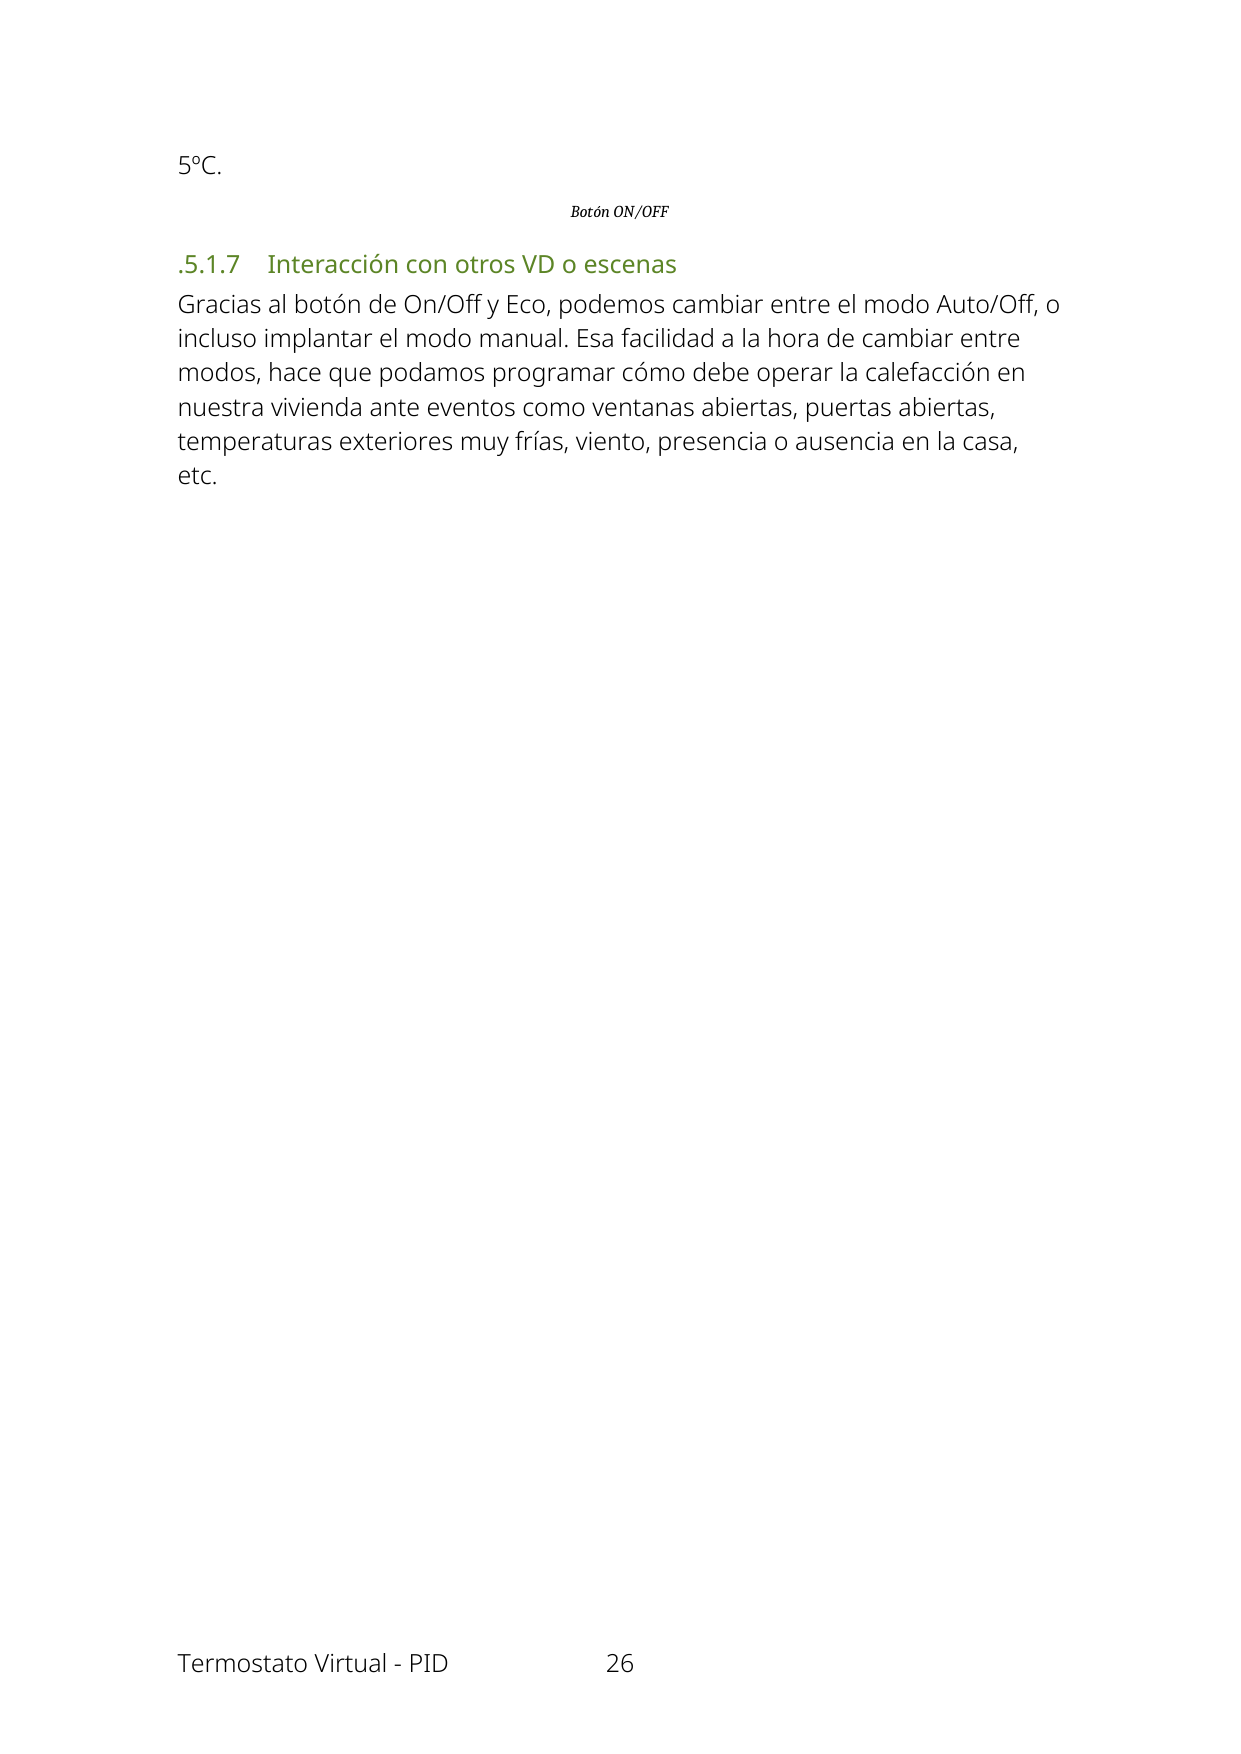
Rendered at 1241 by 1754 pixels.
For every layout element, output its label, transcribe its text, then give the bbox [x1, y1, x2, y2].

text Gracias al botón de On/Off y Eco, podemos cambiar entre el modo Auto/Off, o incluso implantar el modo manual. Esa facilidad a la hora de cambiar entre modos, hace que podamos programar cómo debe operar la calefacción en nuestra vivienda ante eventos como ventanas abiertas, puertas abiertas, temperaturas exteriores muy frías, viento, presencia o ausencia en la casa, etc. [177, 287, 1063, 491]
text 5ºC. [177, 148, 1063, 182]
list Botón ON/OFF [177, 202, 1063, 222]
subtitle Interacción con otros VD o escenas [177, 247, 1063, 281]
